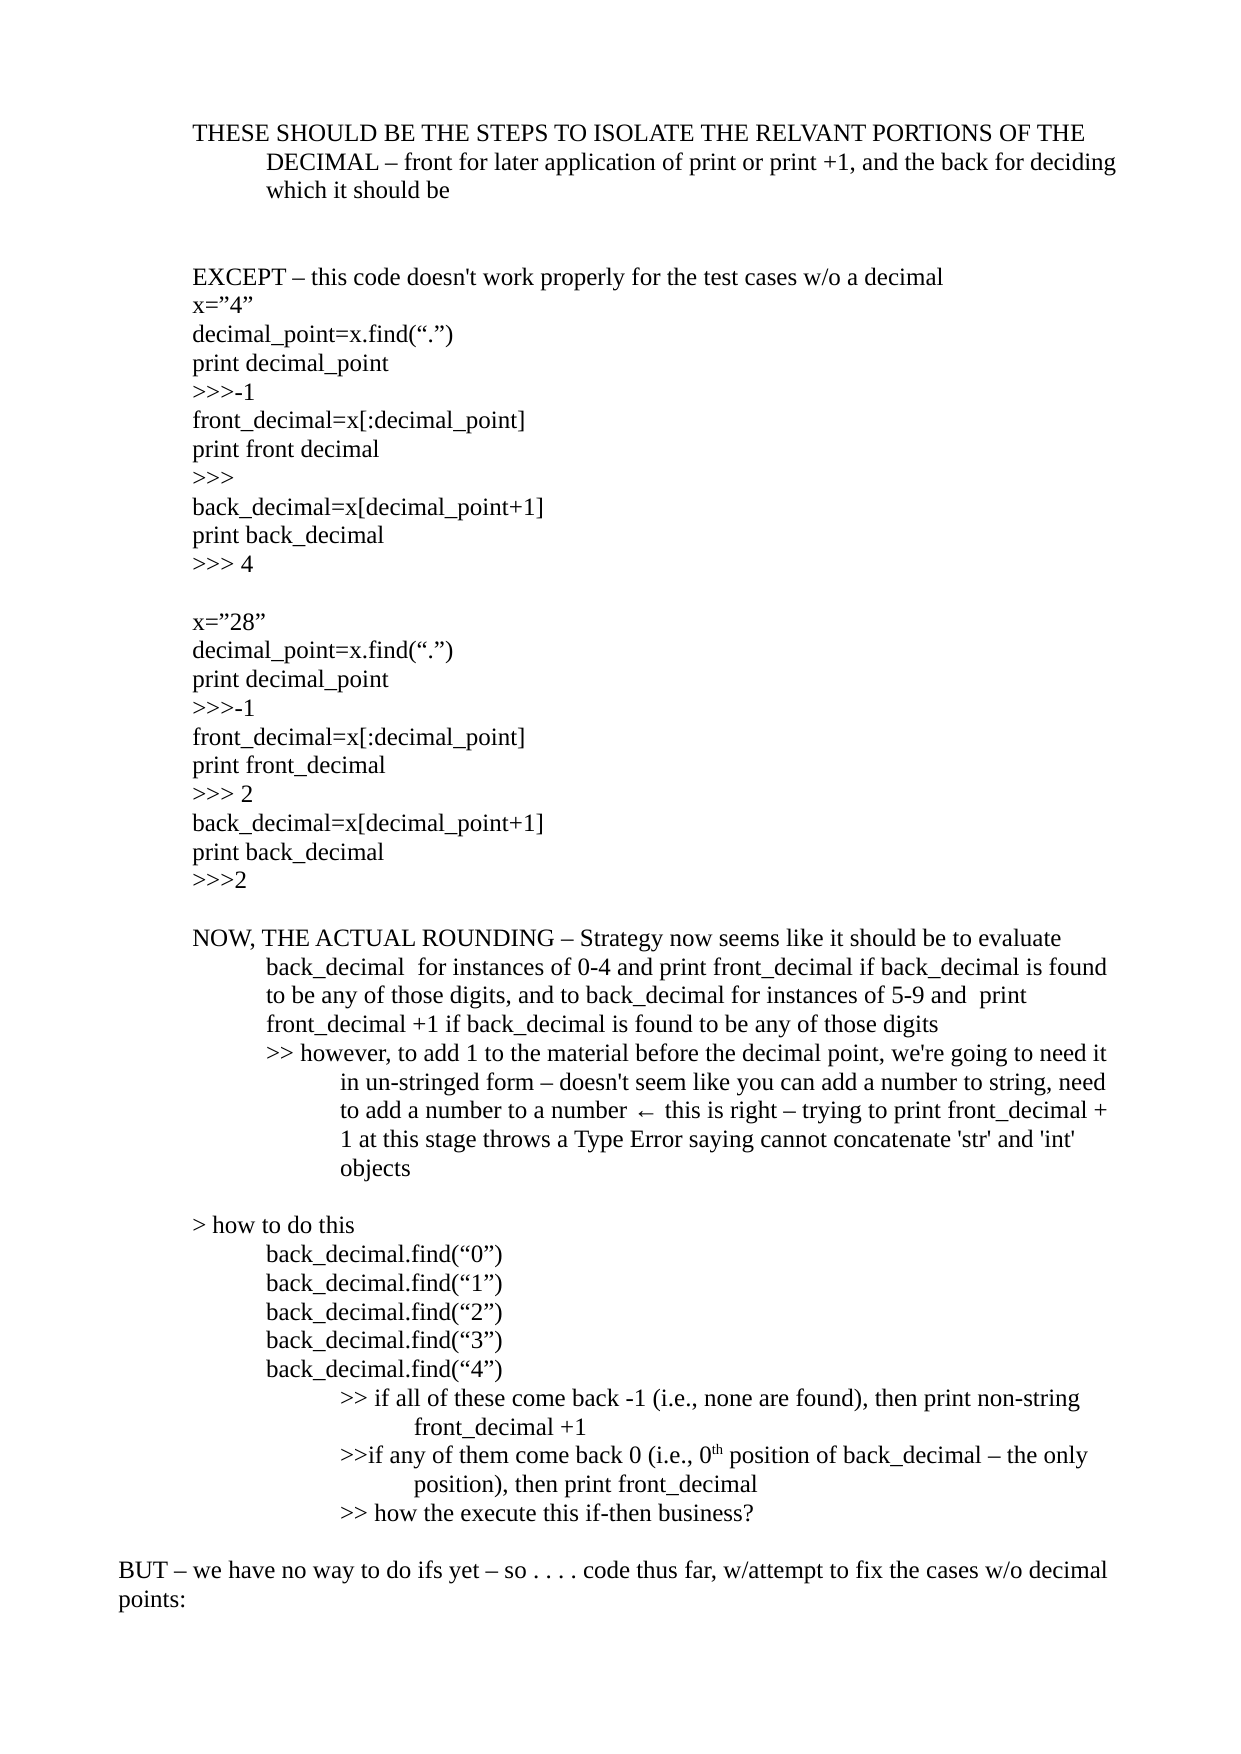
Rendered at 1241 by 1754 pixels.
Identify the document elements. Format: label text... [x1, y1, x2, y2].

text x=”28” [118, 607, 1122, 636]
text BUT – we have no way to do ifs yet – so . . . . code thus far, w/attempt to fix the cases w/o decimal points: [118, 1556, 1122, 1613]
text front_decimal=x[:decimal_point] [118, 722, 1122, 751]
text x=”4” [118, 291, 1122, 319]
text >>>-1 [118, 377, 1122, 406]
text >>> 2 [118, 779, 1122, 808]
text >> how the execute this if-then business? [118, 1498, 1122, 1527]
text back_decimal.find(“2”) [118, 1297, 1122, 1326]
text decimal_point=x.find(“.”) [118, 319, 1122, 348]
text print back_decimal [118, 837, 1122, 866]
text >>if any of them come back 0 (i.e., 0th position of back_decimal – the only position), then print front_decimal [118, 1441, 1122, 1498]
text print decimal_point [118, 348, 1122, 377]
text >>> 4 [118, 549, 1122, 578]
text print front decimal [118, 434, 1122, 463]
text THESE SHOULD BE THE STEPS TO ISOLATE THE RELVANT PORTIONS OF THE DECIMAL – front for later application of print or print +1, and the back for deciding which it should be [118, 118, 1122, 204]
text >>>2 [118, 866, 1122, 894]
text front_decimal=x[:decimal_point] [118, 406, 1122, 434]
text >> however, to add 1 to the material before the decimal point, we're going to need it in un-stringed form – doesn't seem like you can add a number to string, need to add a number to a number ← this is right – trying to print front_decimal + 1 at this stage throws a Type Error saying cannot concatenate 'str' and 'int' objects [118, 1038, 1122, 1182]
text print front_decimal [118, 751, 1122, 779]
text back_decimal.find(“0”) [118, 1239, 1122, 1268]
text back_decimal.find(“1”) [118, 1268, 1122, 1297]
text >>>-1 [118, 693, 1122, 722]
text >>> [118, 463, 1122, 492]
text back_decimal=x[decimal_point+1] [118, 808, 1122, 837]
text back_decimal.find(“3”) [118, 1326, 1122, 1354]
text back_decimal=x[decimal_point+1] [118, 492, 1122, 521]
text EXCEPT – this code doesn't work properly for the test cases w/o a decimal [118, 262, 1122, 291]
text print decimal_point [118, 664, 1122, 693]
text print back_decimal [118, 521, 1122, 549]
text decimal_point=x.find(“.”) [118, 636, 1122, 664]
text >> if all of these come back -1 (i.e., none are found), then print non-string front_decimal +1 [118, 1383, 1122, 1441]
text back_decimal.find(“4”) [118, 1354, 1122, 1383]
text NOW, THE ACTUAL ROUNDING – Strategy now seems like it should be to evaluate back_decimal for instances of 0-4 and print front_decimal if back_decimal is found to be any of those digits, and to back_decimal for instances of 5-9 and print front_decimal +1 if back_decimal is found to be any of those digits [118, 923, 1122, 1038]
text > how to do this [118, 1211, 1122, 1239]
